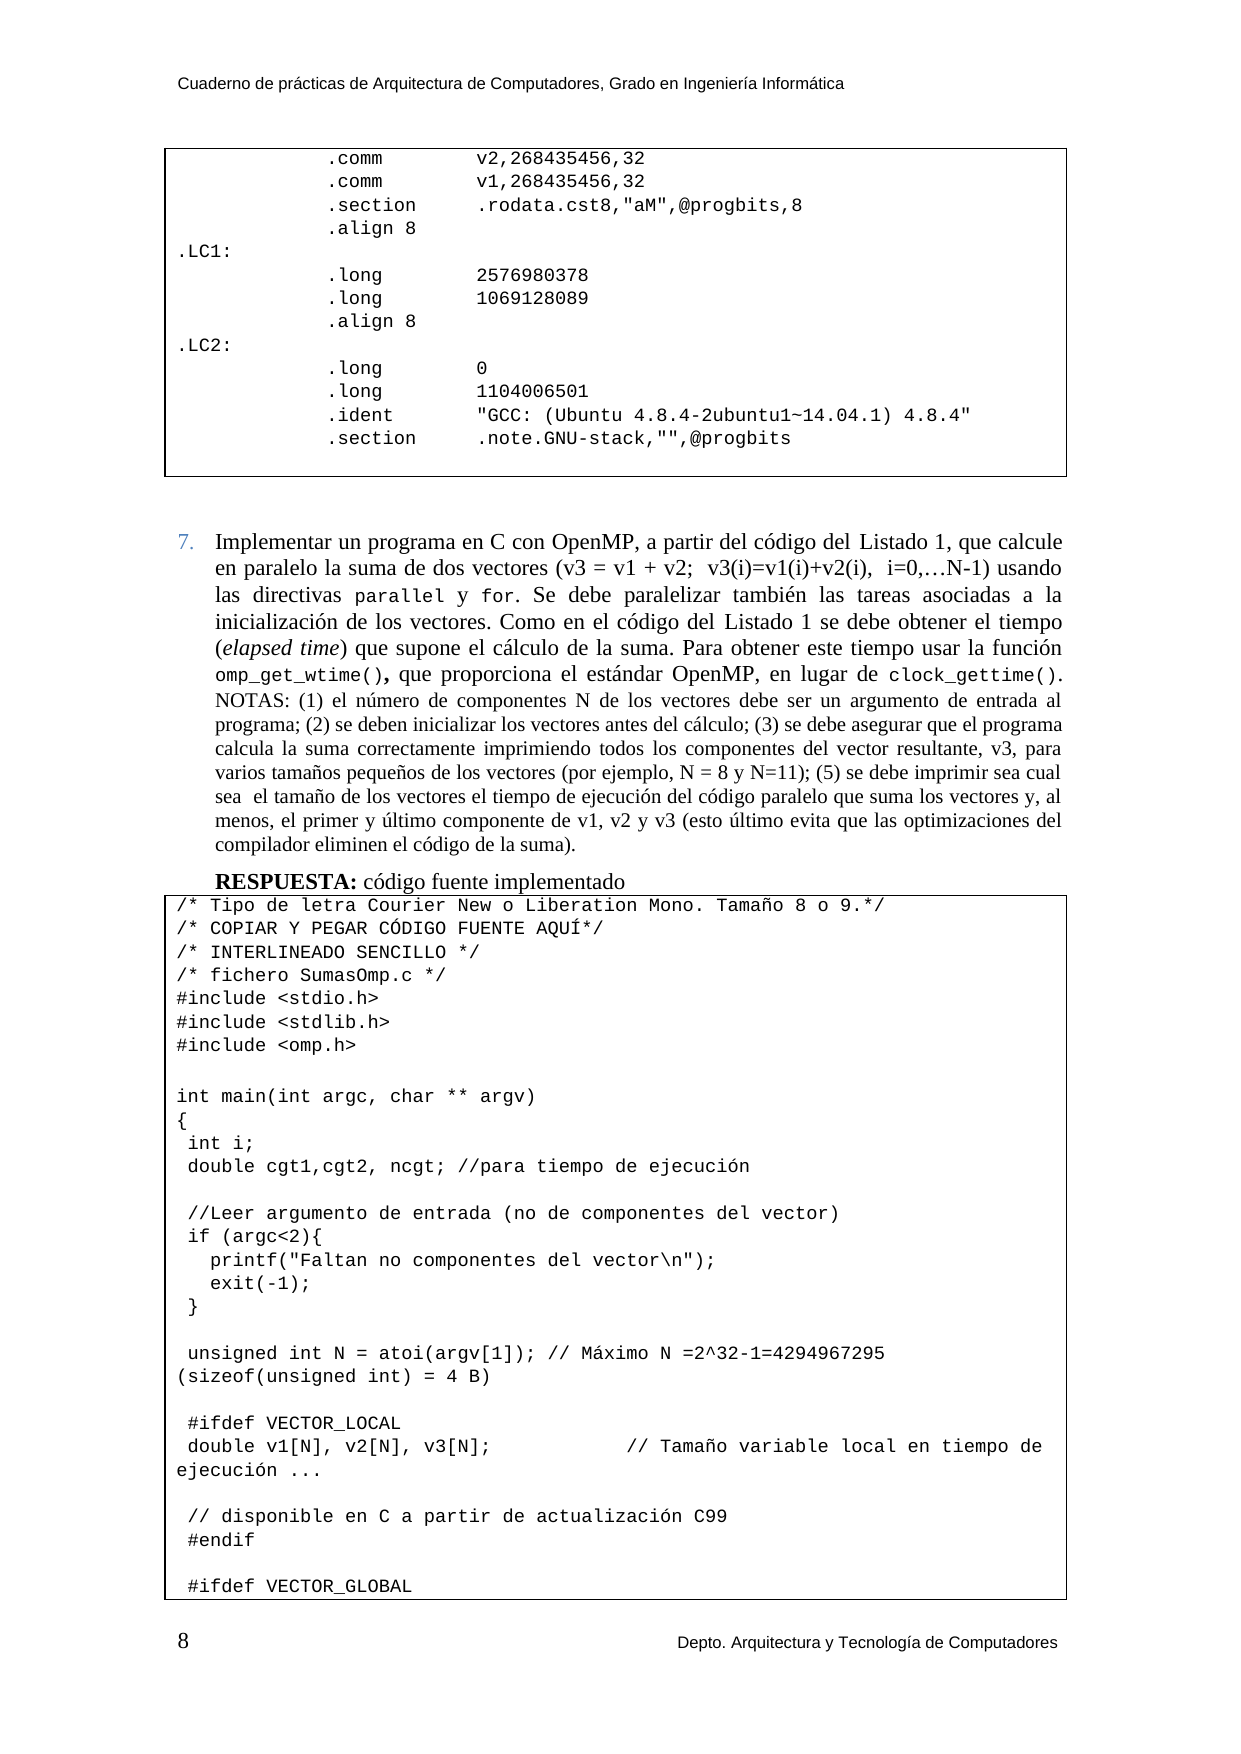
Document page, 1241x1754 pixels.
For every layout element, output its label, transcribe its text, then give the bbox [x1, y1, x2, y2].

table_header /* Tipo de letra Courier New o Liberation Mono. Tamaño 8 o 9.*/ /* COPIAR Y PEGAR CÓDIGO FUENTE AQUÍ*/ /* INTERLINEADO SENCILLO */ /* fichero SumasOmp.c */ #include <stdio.h> #include <stdlib.h> #include <omp.h> int main(int argc, char ** argv) { int i; double cgt1,cgt2, ncgt; //para tiempo de ejecución //Leer argumento de entrada (no de componentes del vector) if (argc<2){ printf("Faltan no componentes del vector\n"); exit(-1); } unsigned int N = atoi(argv[1]); // Máximo N =2^32-1=4294967295 (sizeof(unsigned int) = 4 B) #ifdef VECTOR_LOCAL double v1[N], v2[N], v3[N]; // Tamaño variable local en tiempo de ejecución ... // disponible en C a partir de actualización C99 #endif #ifdef VECTOR_GLOBAL [166, 896, 1066, 1598]
text RESPUESTA: código fuente implementado [215, 868, 1063, 895]
list Implementar un programa en C con OpenMP, a partir del código del Listado 1, que calcule en paralelo la suma de dos vectores (v3 = v1 + v2; v3(i)=v1(i)+v2(i), i=0,…N-1) usando las directivas parallel y for. Se debe paralelizar también las tareas asociadas a la inicialización de los vectores. Como en el código del Listado 1 se debe obtener el tiempo (elapsed time) que supone el cálculo de la suma. Para obtener este tiempo usar la función omp_get_wtime(), que proporciona el estándar OpenMP, en lugar de clock_gettime(). NOTAS: (1) el número de componentes N de los vectores debe ser un argumento de entrada al programa; (2) se deben inicializar los vectores antes del cálculo; (3) se debe asegurar que el programa calcula la suma correctamente imprimiendo todos los componentes del vector resultante, v3, para varios tamaños pequeños de los vectores (por ejemplo, N = 8 y N=11); (5) se debe imprimir sea cual sea el tamaño de los vectores el tiempo de ejecución del código paralelo que suma los vectores y, al menos, el primer y último componente de v1, v2 y v3 (esto último evita que las optimizaciones del compilador eliminen el código de la suma). [177, 528, 1063, 856]
table_header .comm v2,268435456,32 .comm v1,268435456,32 .section .rodata.cst8,"aM",@progbits,8 .align 8 .LC1: .long 2576980378 .long 1069128089 .align 8 .LC2: .long 0 .long 1104006501 .ident "GCC: (Ubuntu 4.8.4-2ubuntu1~14.04.1) 4.8.4" .section .note.GNU-stack,"",@progbits [166, 149, 1066, 476]
